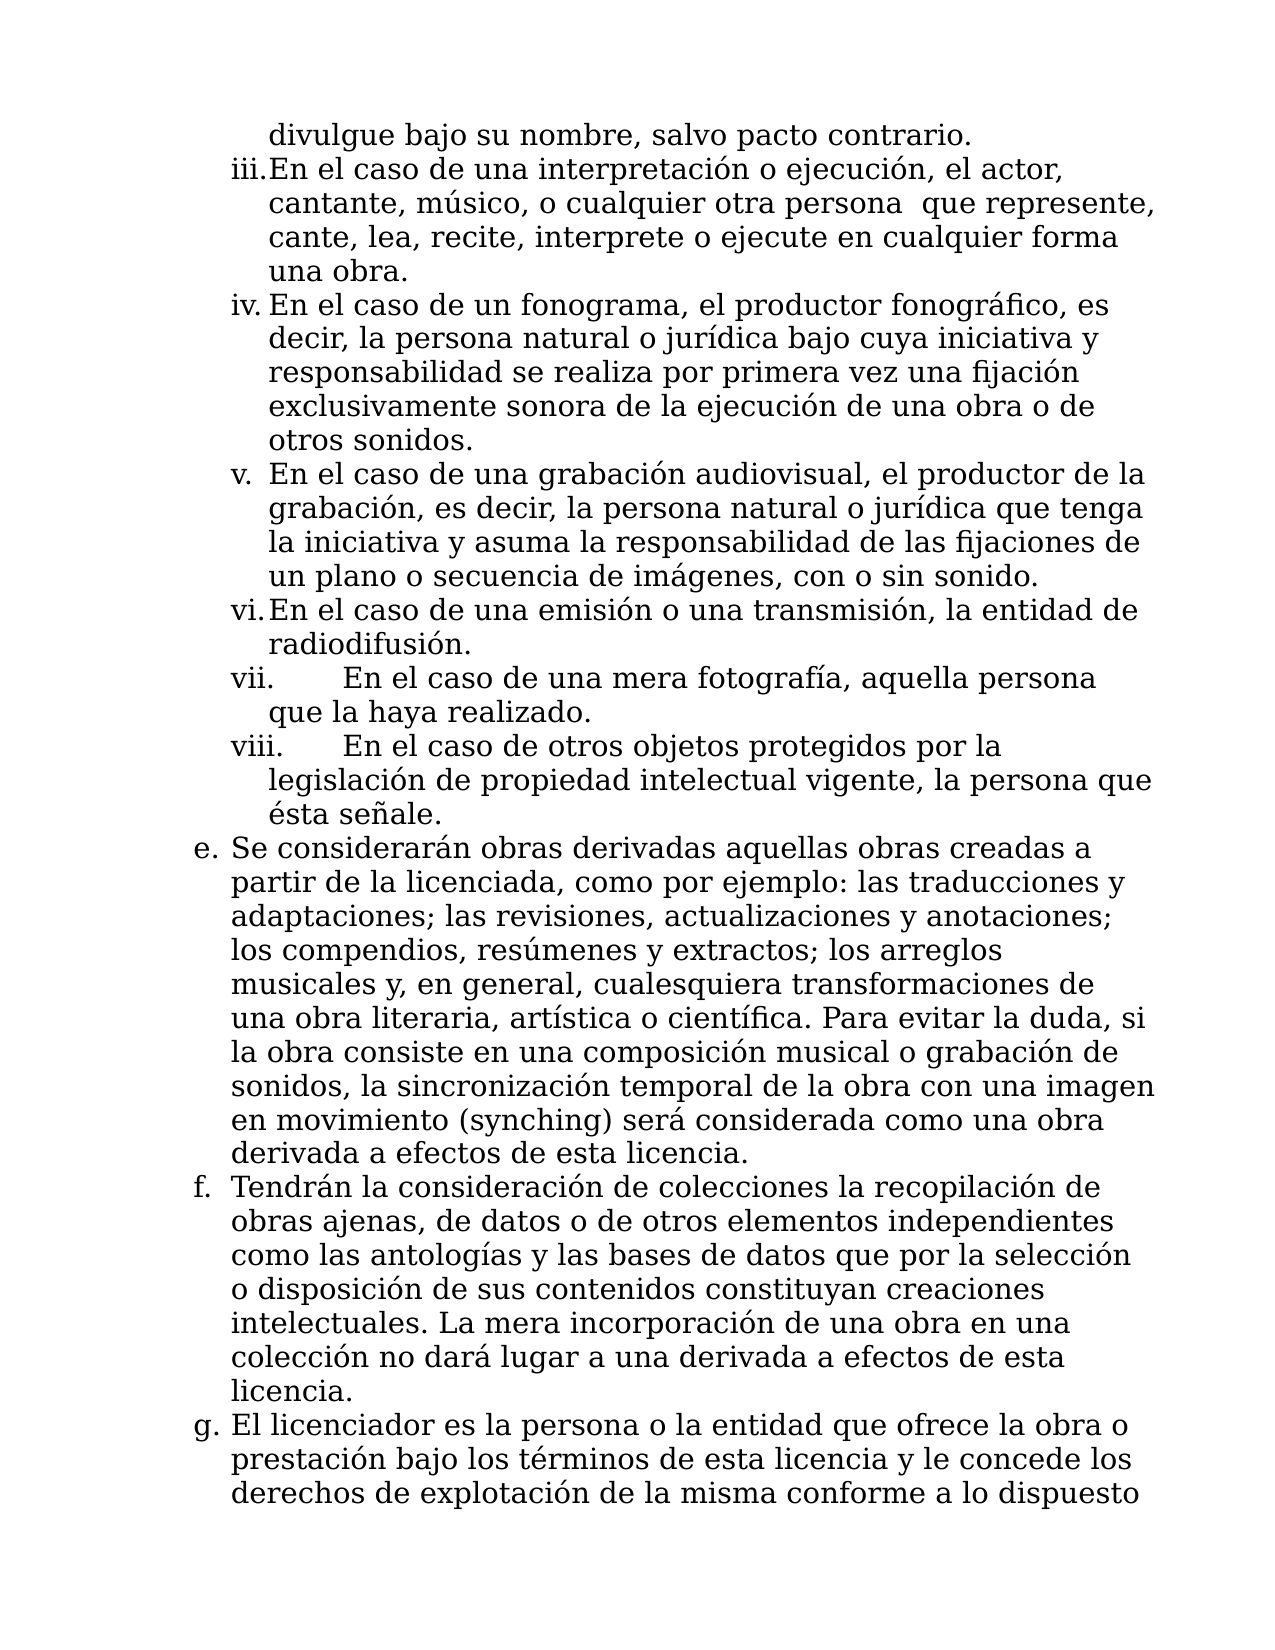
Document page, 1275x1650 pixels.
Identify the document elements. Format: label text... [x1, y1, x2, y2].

list En el caso de un fonograma, el productor fonográfico, es decir, la persona natural o jurídica bajo cuya iniciativa y responsabilidad se realiza por primera vez una fijación exclusivamente sonora de la ejecución de una obra o de otros sonidos. [231, 288, 1157, 458]
list El licenciador es la persona o la entidad que ofrece la obra o prestación bajo los términos de esta licencia y le concede los derechos de explotación de la misma conforme a lo dispuesto [193, 1408, 1157, 1510]
list En el caso de una mera fotografía, aquella persona que la haya realizado. [231, 661, 1157, 729]
list En el caso de una interpretación o ejecución, el actor, cantante, músico, o cualquier otra persona que represente, cante, lea, recite, interprete o ejecute en cualquier forma una obra. [231, 152, 1157, 288]
list En el caso de una grabación audiovisual, el productor de la grabación, es decir, la persona natural o jurídica que tenga la iniciativa y asuma la responsabilidad de las fijaciones de un plano o secuencia de imágenes, con o sin sonido. [231, 458, 1157, 593]
list Tendrán la consideración de colecciones la recopilación de obras ajenas, de datos o de otros elementos independientes como las antologías y las bases de datos que por la selección o disposición de sus contenidos constituyan creaciones intelectuales. La mera incorporación de una obra en una colección no dará lugar a una derivada a efectos de esta licencia. [193, 1171, 1157, 1408]
list En el caso de una emisión o una transmisión, la entidad de radiodifusión. [231, 593, 1157, 661]
list En el caso de otros objetos protegidos por la legislación de propiedad intelectual vigente, la persona que ésta señale. [231, 729, 1157, 831]
list Se considerarán obras derivadas aquellas obras creadas a partir de la licenciada, como por ejemplo: las traducciones y adaptaciones; las revisiones, actualizaciones y anotaciones; los compendios, resúmenes y extractos; los arreglos musicales y, en general, cualesquiera transformaciones de una obra literaria, artística o científica. Para evitar la duda, si la obra consiste en una composición musical o grabación de sonidos, la sincronización temporal de la obra con una imagen en movimiento (synching) será considerada como una obra derivada a efectos de esta licencia. [193, 831, 1157, 1171]
list divulgue bajo su nombre, salvo pacto contrario. [231, 118, 1157, 152]
